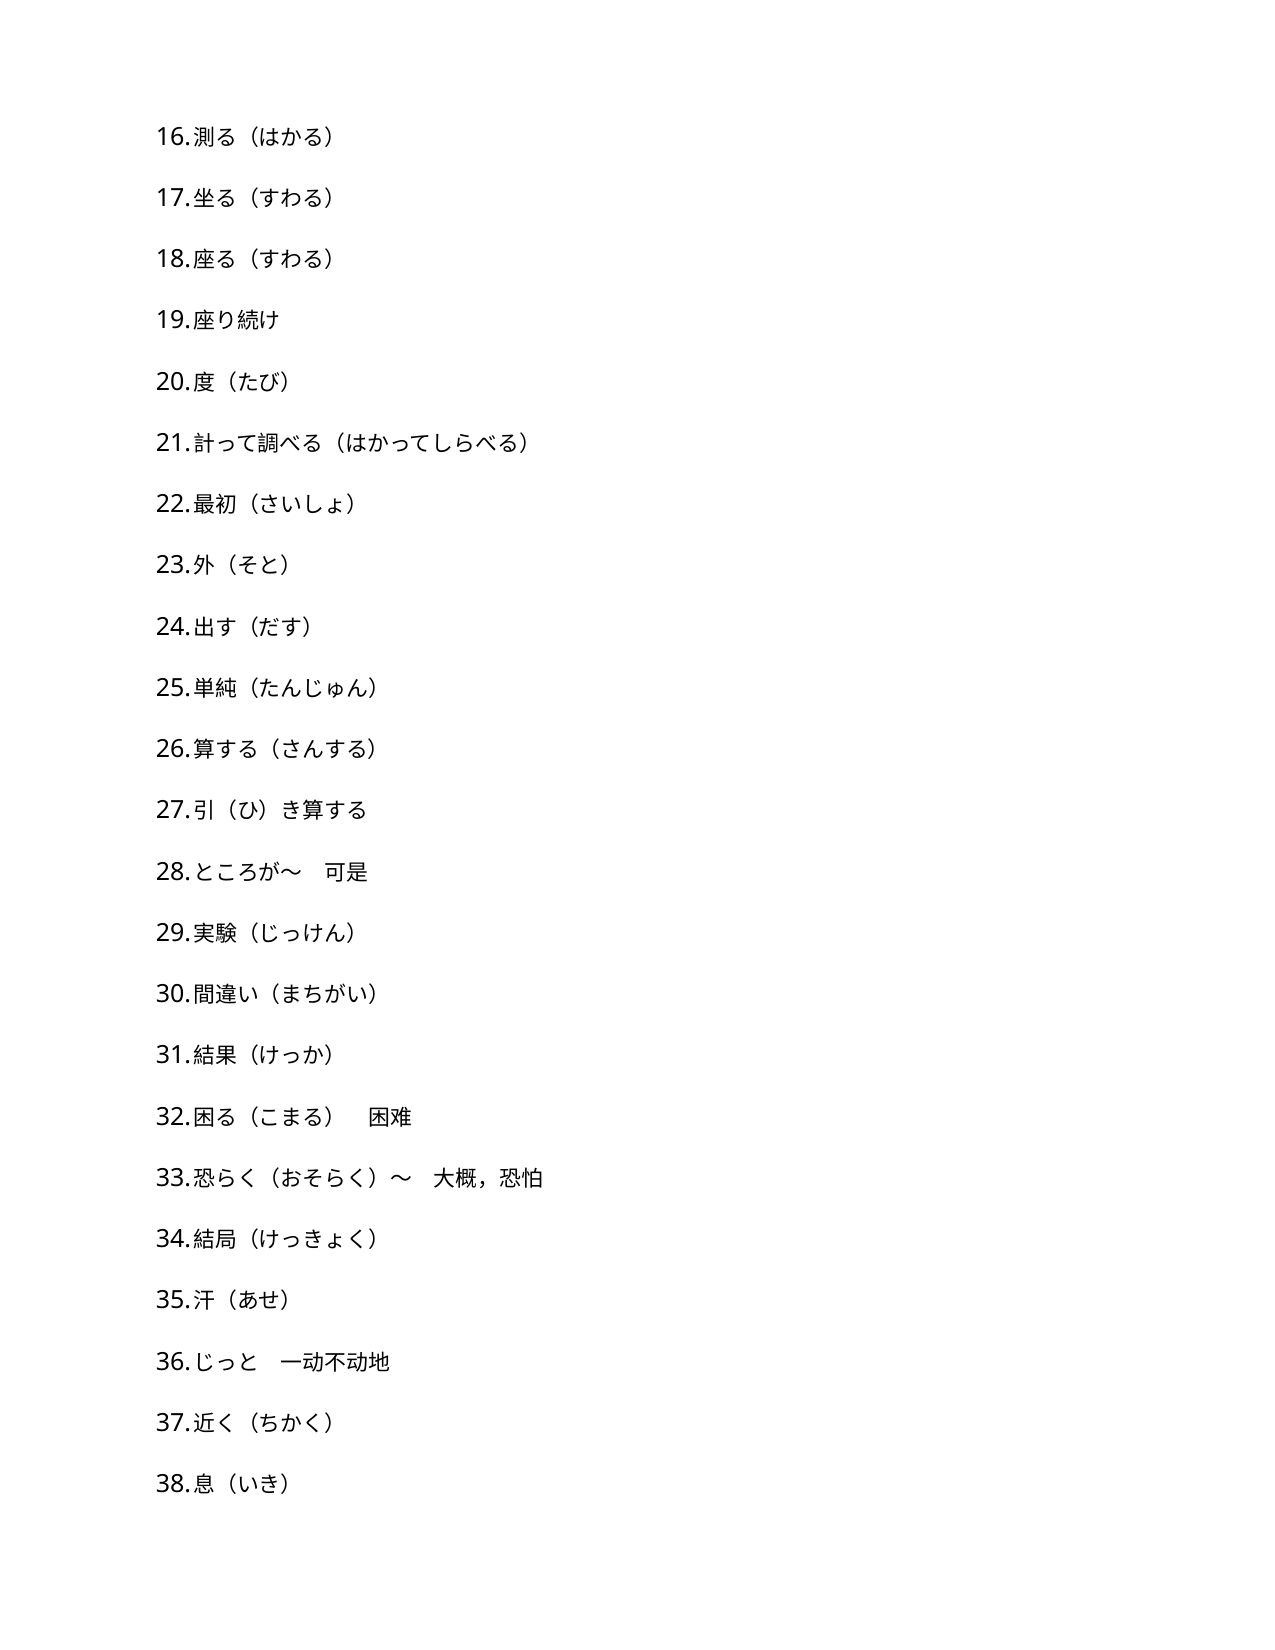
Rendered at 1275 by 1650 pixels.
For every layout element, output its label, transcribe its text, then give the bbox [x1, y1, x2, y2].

list 息（いき） [156, 1466, 1157, 1500]
list 坐る（すわる） [156, 179, 1157, 213]
list 計って調べる（はかってしらべる） [156, 424, 1157, 458]
list 恐らく（おそらく）〜 大概，恐怕 [156, 1159, 1157, 1193]
list 間違い（まちがい） [156, 976, 1157, 1010]
list 単純（たんじゅん） [156, 669, 1157, 703]
list 汗（あせ） [156, 1282, 1157, 1316]
list 最初（さいしょ） [156, 486, 1157, 520]
list 度（たび） [156, 363, 1157, 397]
list 実験（じっけん） [156, 914, 1157, 948]
list 出す（だす） [156, 608, 1157, 642]
list 結果（けっか） [156, 1037, 1157, 1071]
list 困る（こまる） 困难 [156, 1098, 1157, 1132]
list 算する（さんする） [156, 731, 1157, 765]
list 近く（ちかく） [156, 1404, 1157, 1438]
list 外（そと） [156, 547, 1157, 581]
list 引（ひ）き算する [156, 792, 1157, 826]
list 座り続け [156, 302, 1157, 336]
list 結局（けっきょく） [156, 1221, 1157, 1255]
list じっと 一动不动地 [156, 1343, 1157, 1377]
list 測る（はかる） [156, 118, 1157, 152]
list 座る（すわる） [156, 241, 1157, 275]
list ところが〜 可是 [156, 853, 1157, 887]
